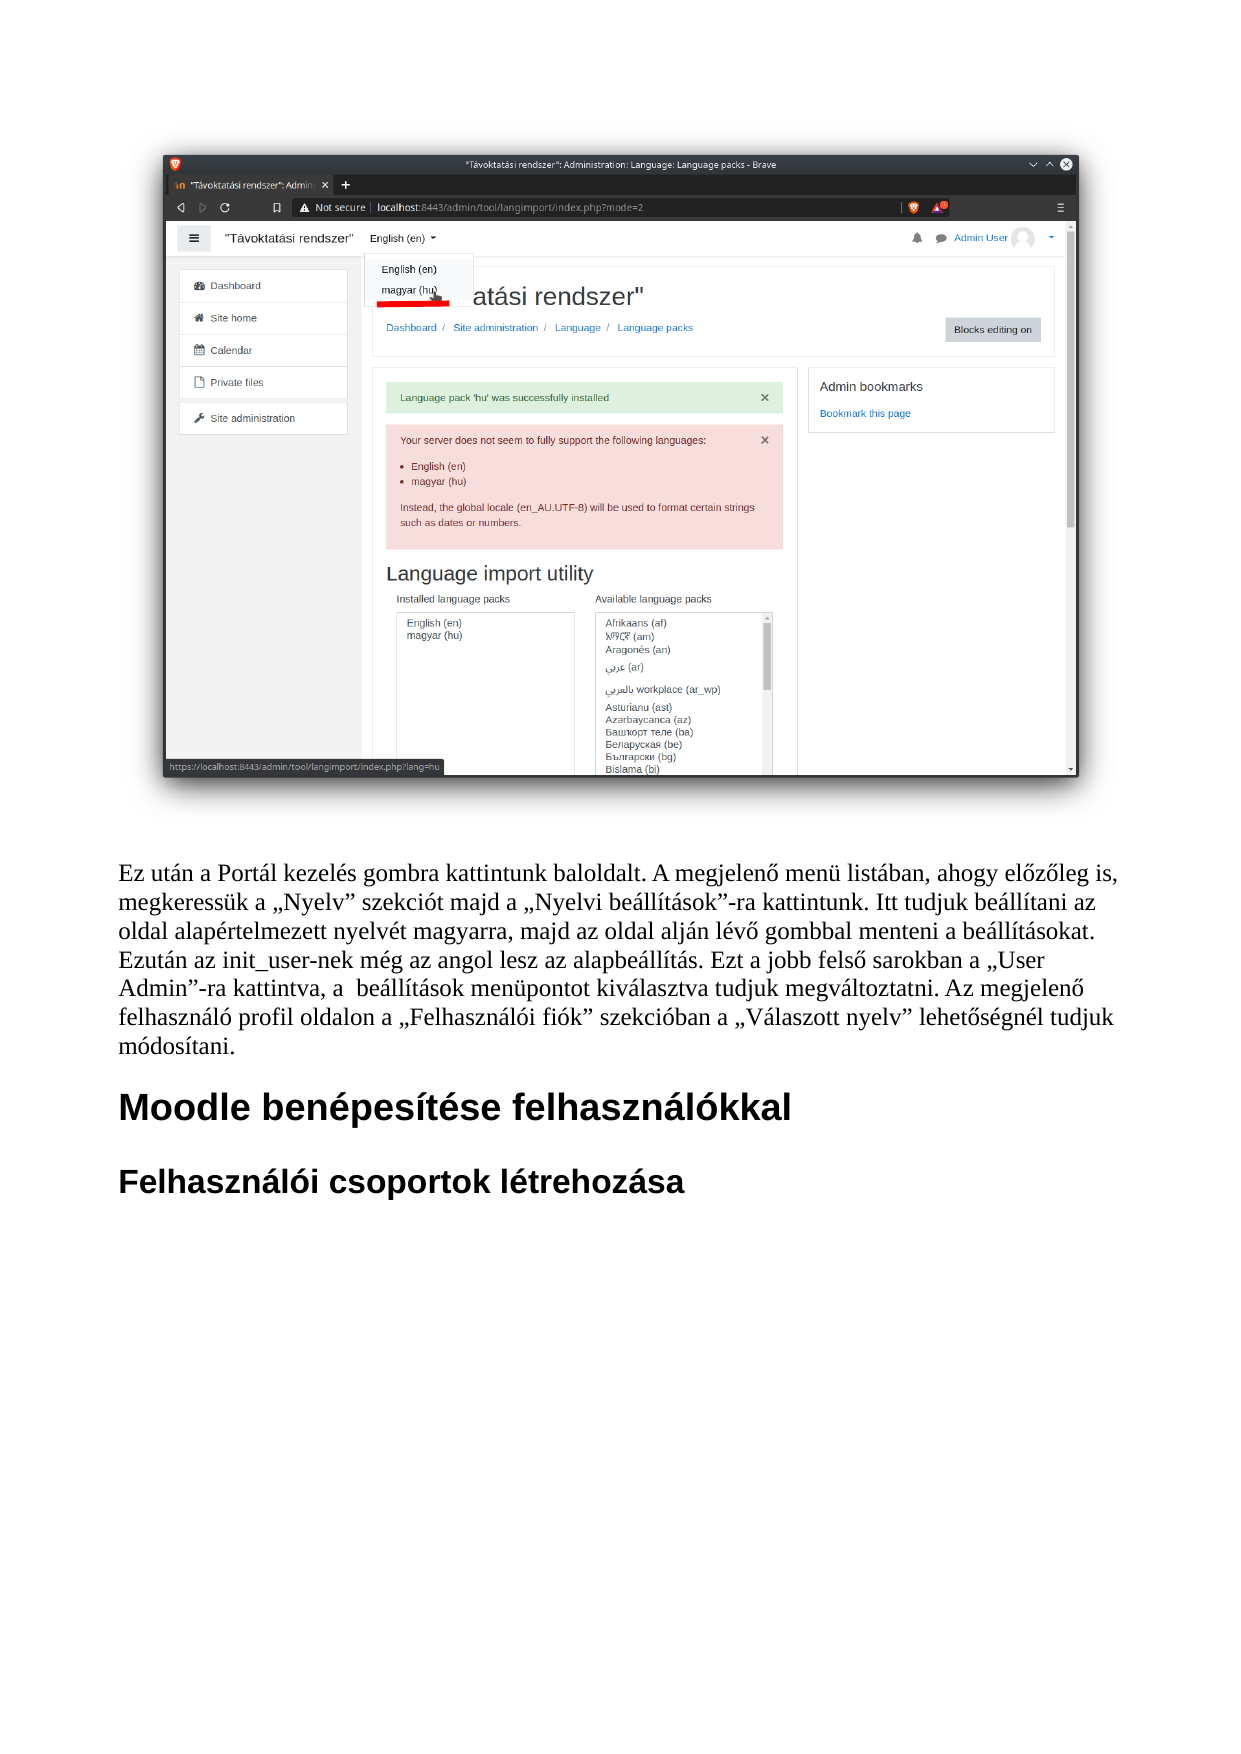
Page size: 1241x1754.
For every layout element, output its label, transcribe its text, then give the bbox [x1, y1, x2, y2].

picture [118, 118, 1123, 830]
text Ez után a Portál kezelés gombra kattintunk baloldalt. A megjelenő menü listában, ahogy előzőleg is, megkeressük a „Nyelv” szekciót majd a „Nyelvi beállítások”-ra kattintunk. Itt tudjuk beállítani az oldal alapértelmezett nyelvét magyarra, majd az oldal alján lévő gombbal menteni a beállításokat. Ezután az init_user-nek még az angol lesz az alapbeállítás. Ezt a jobb felső sarokban a „User Admin”-ra kattintva, a beállítások menüpontot kiválasztva tudjuk megváltoztatni. Az megjelenő felhasználó profil oldalon a „Felhasználói fiók” szekcióban a „Válaszott nyelv” lehetőségnél tudjuk módosítani. [118, 858, 1122, 1060]
subtitle Moodle benépesítése felhasználókkal [118, 1085, 1122, 1128]
subtitle Felhasználói csoportok létrehozása [118, 1162, 1122, 1200]
